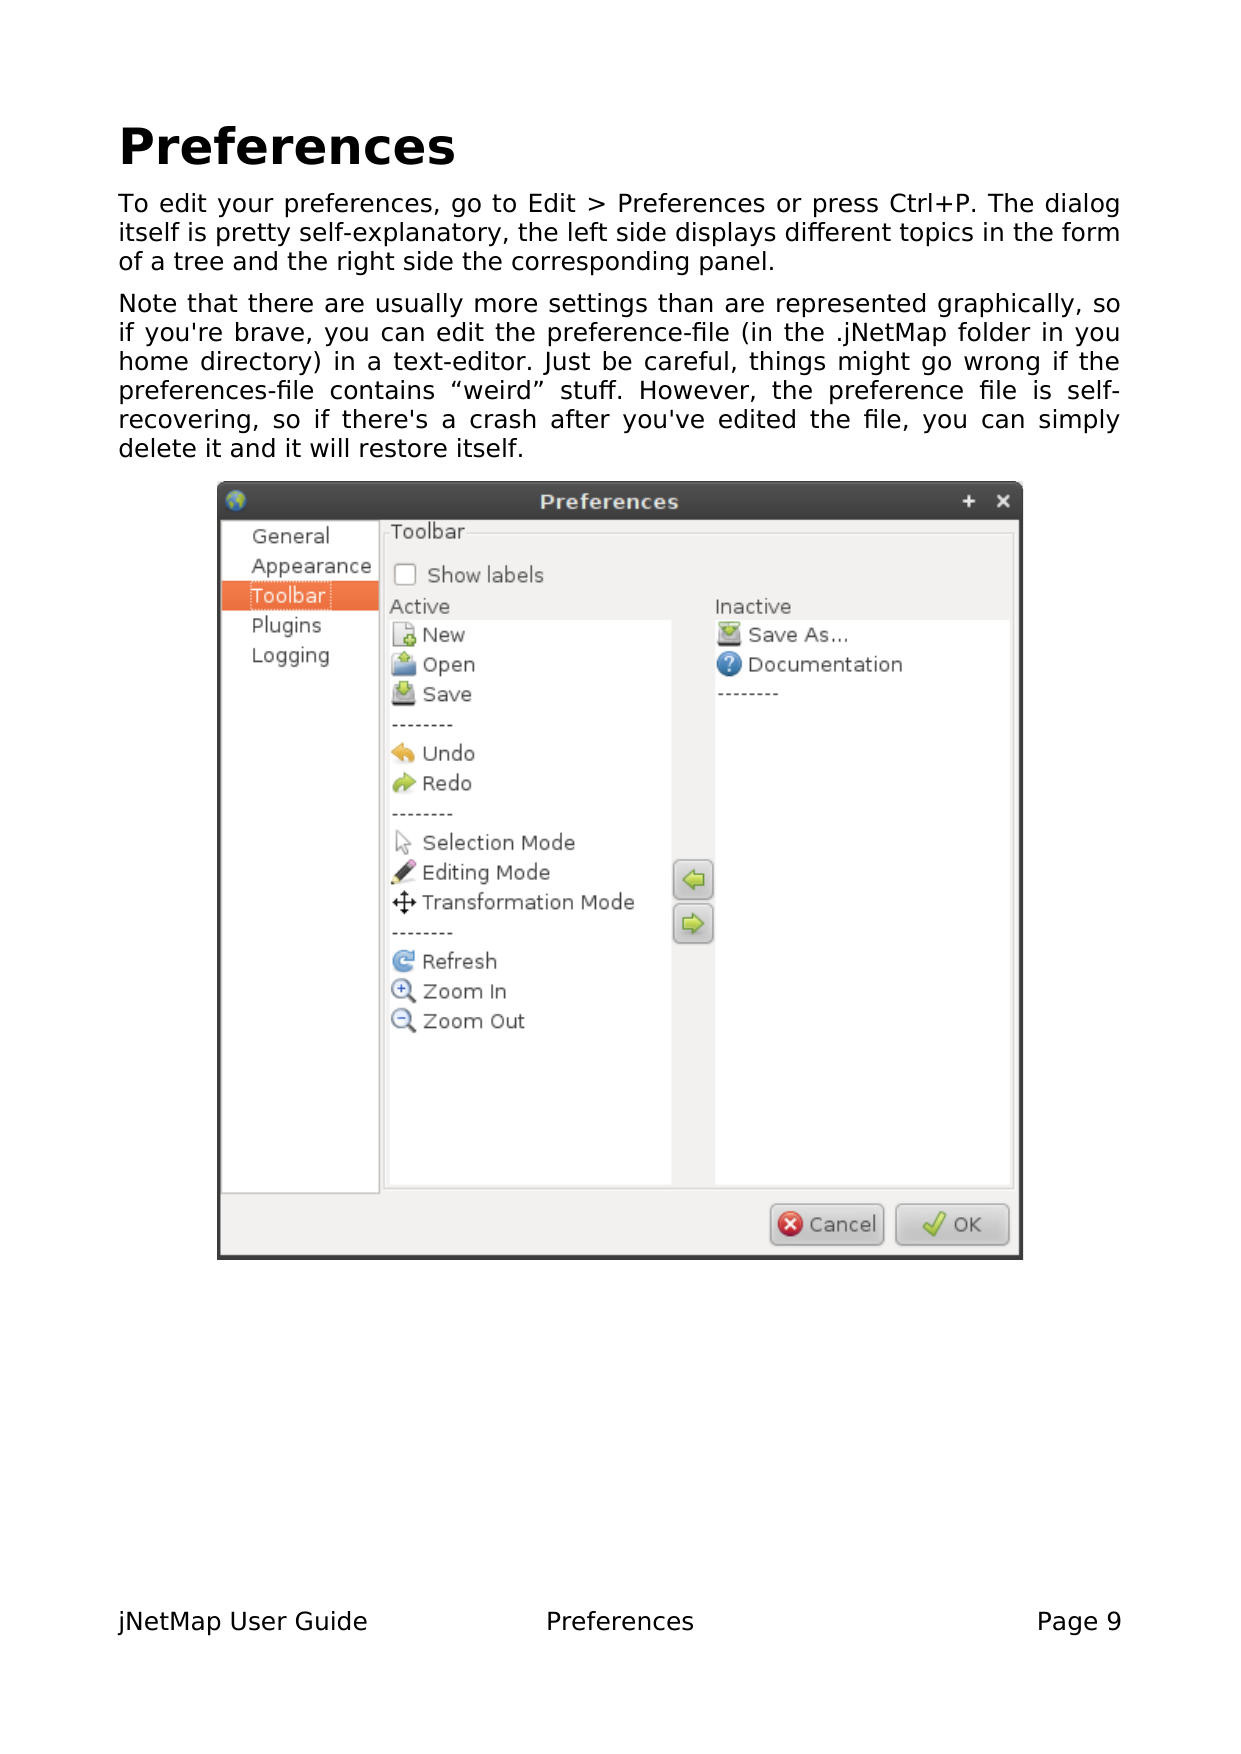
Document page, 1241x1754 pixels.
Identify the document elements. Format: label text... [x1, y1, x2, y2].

subtitle Preferences [118, 118, 1122, 176]
picture [217, 481, 1024, 1260]
text To edit your preferences, go to Edit > Preferences or press Ctrl+P. The dialog itself is pretty self-explanatory, the left side displays different topics in the form of a tree and the right side the corresponding panel. [118, 189, 1122, 276]
text Note that there are usually more settings than are represented graphically, so if you're brave, you can edit the preference-file (in the .jNetMap folder in you home directory) in a text-editor. Just be careful, things might go wrong if the preferences-file contains “weird” stuff. However, the preference file is self-recovering, so if there's a crash after you've edited the file, you can simply delete it and it will restore itself. [118, 289, 1122, 464]
